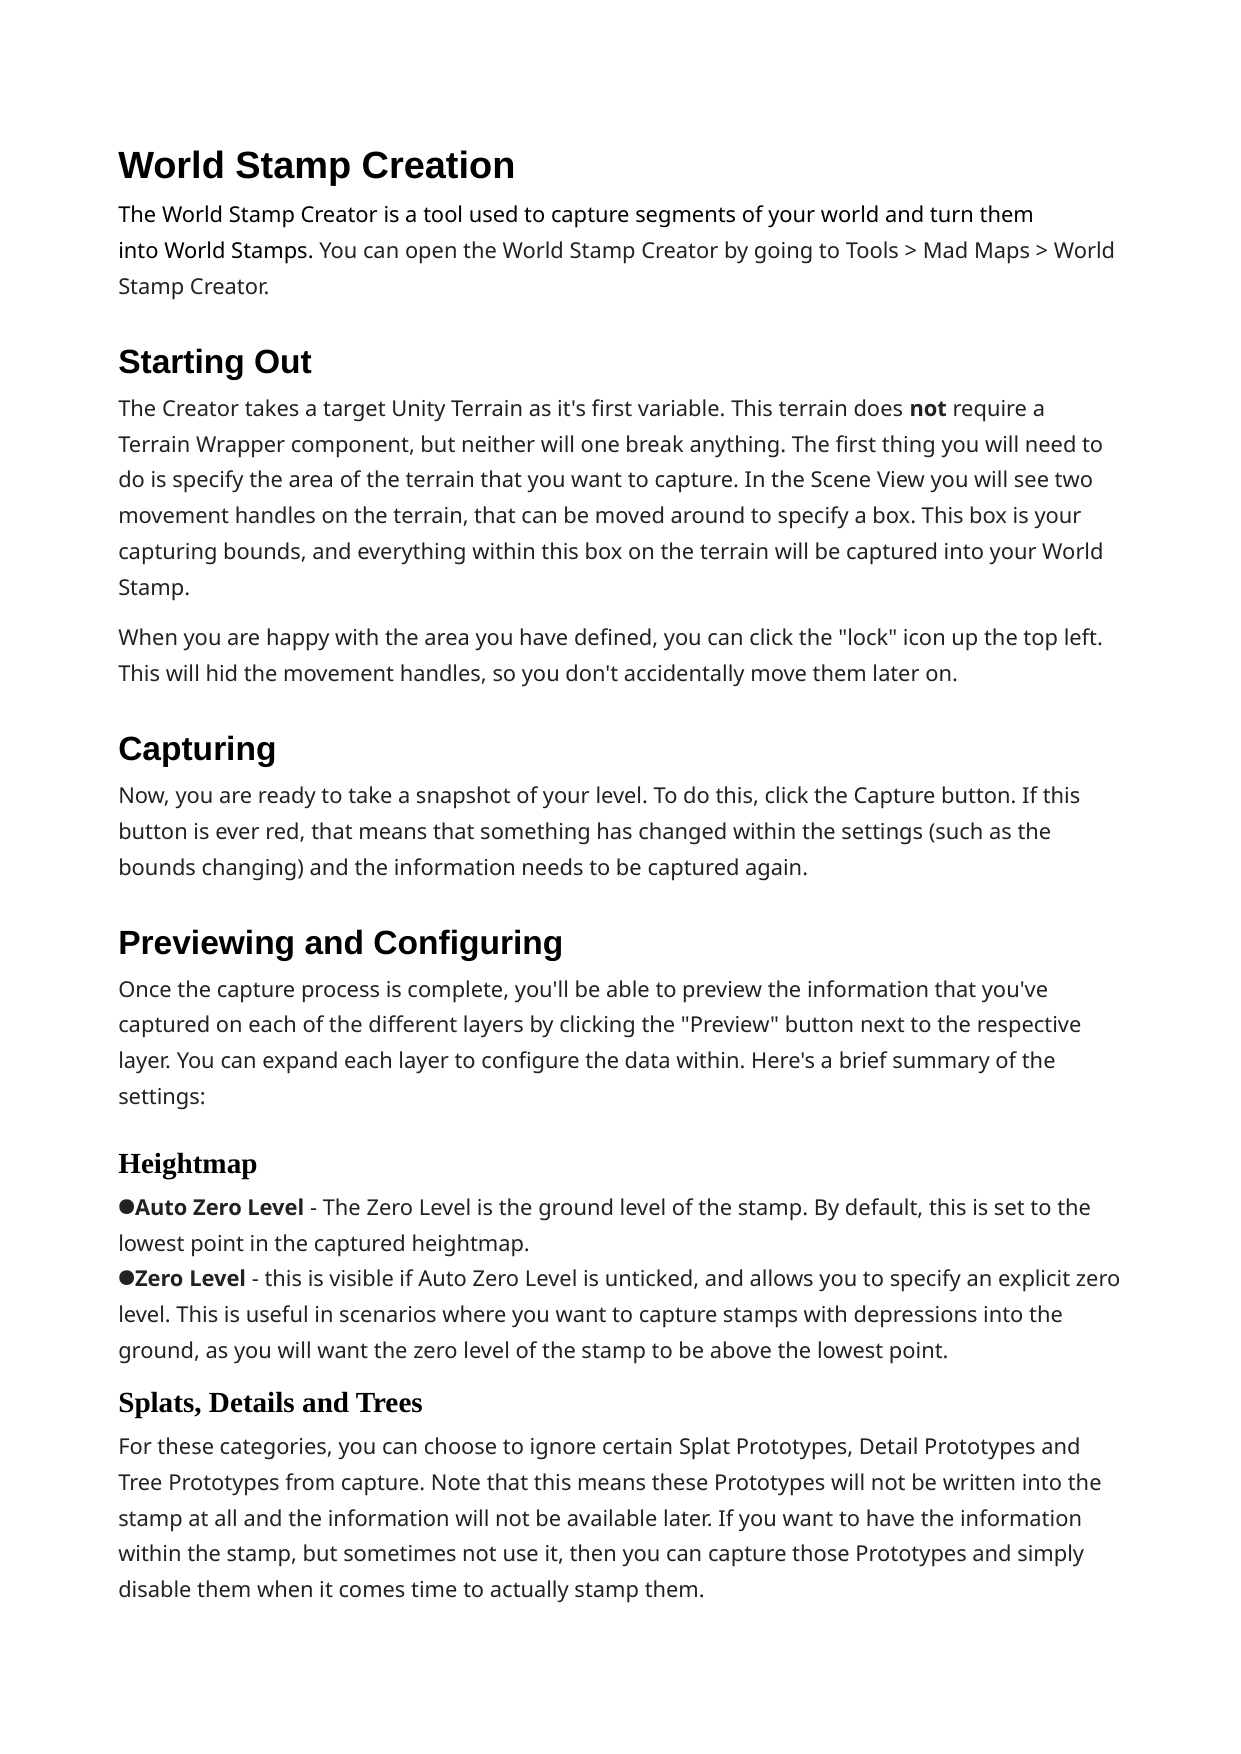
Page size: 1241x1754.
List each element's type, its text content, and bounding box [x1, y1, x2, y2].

subtitle World Stamp Creation [118, 143, 1122, 187]
text The Creator takes a target Unity Terrain as it's first variable. This terrain does not require a Terrain Wrapper component, but neither will one break anything. The first thing you will need to do is specify the area of the terrain that you want to capture. In the Scene View you will see two movement handles on the terrain, that can be moved around to specify a box. This box is your capturing bounds, and everything within this box on the terrain will be captured into your World Stamp. [118, 393, 1122, 601]
subtitle Capturing [118, 729, 1122, 767]
subtitle Starting Out [118, 342, 1122, 381]
list Zero Level - this is visible if Auto Zero Level is unticked, and allows you to specify an explicit zero level. This is useful in scenarios where you want to capture stamps with depressions into the ground, as you will want the zero level of the stamp to be above the lowest point. [118, 1263, 1122, 1364]
text When you are happy with the area you have defined, you can click the "lock" icon up the top left. This will hid the movement handles, so you don't accidentally move them later on. [118, 622, 1122, 687]
subtitle Splats, Details and Trees [118, 1385, 1122, 1419]
text The World Stamp Creator is a tool used to capture segments of your world and turn them into World Stamps. You can open the World Stamp Creator by going to Tools > Mad Maps > World Stamp Creator. [118, 199, 1122, 301]
subtitle Heightmap [118, 1146, 1122, 1179]
subtitle Previewing and Configuring [118, 923, 1122, 961]
list Auto Zero Level - The Zero Level is the ground level of the stamp. By default, this is set to the lowest point in the captured heightmap. [118, 1192, 1122, 1257]
text Now, you are ready to take a snapshot of your level. To do this, click the Capture button. If this button is ever red, that means that something has changed within the settings (such as the bounds changing) and the information needs to be captured again. [118, 780, 1122, 881]
text For these categories, you can choose to ignore certain Splat Prototypes, Detail Prototypes and Tree Prototypes from capture. Note that this means these Prototypes will not be written into the stamp at all and the information will not be available later. If you want to have the information within the stamp, but sometimes not use it, then you can capture those Prototypes and simply disable them when it comes time to actually stamp them. [118, 1431, 1122, 1604]
text Once the capture process is complete, you'll be able to preview the information that you've captured on each of the different layers by clicking the "Preview" button next to the respective layer. You can expand each layer to configure the data within. Here's a brief summary of the settings: [118, 974, 1122, 1111]
